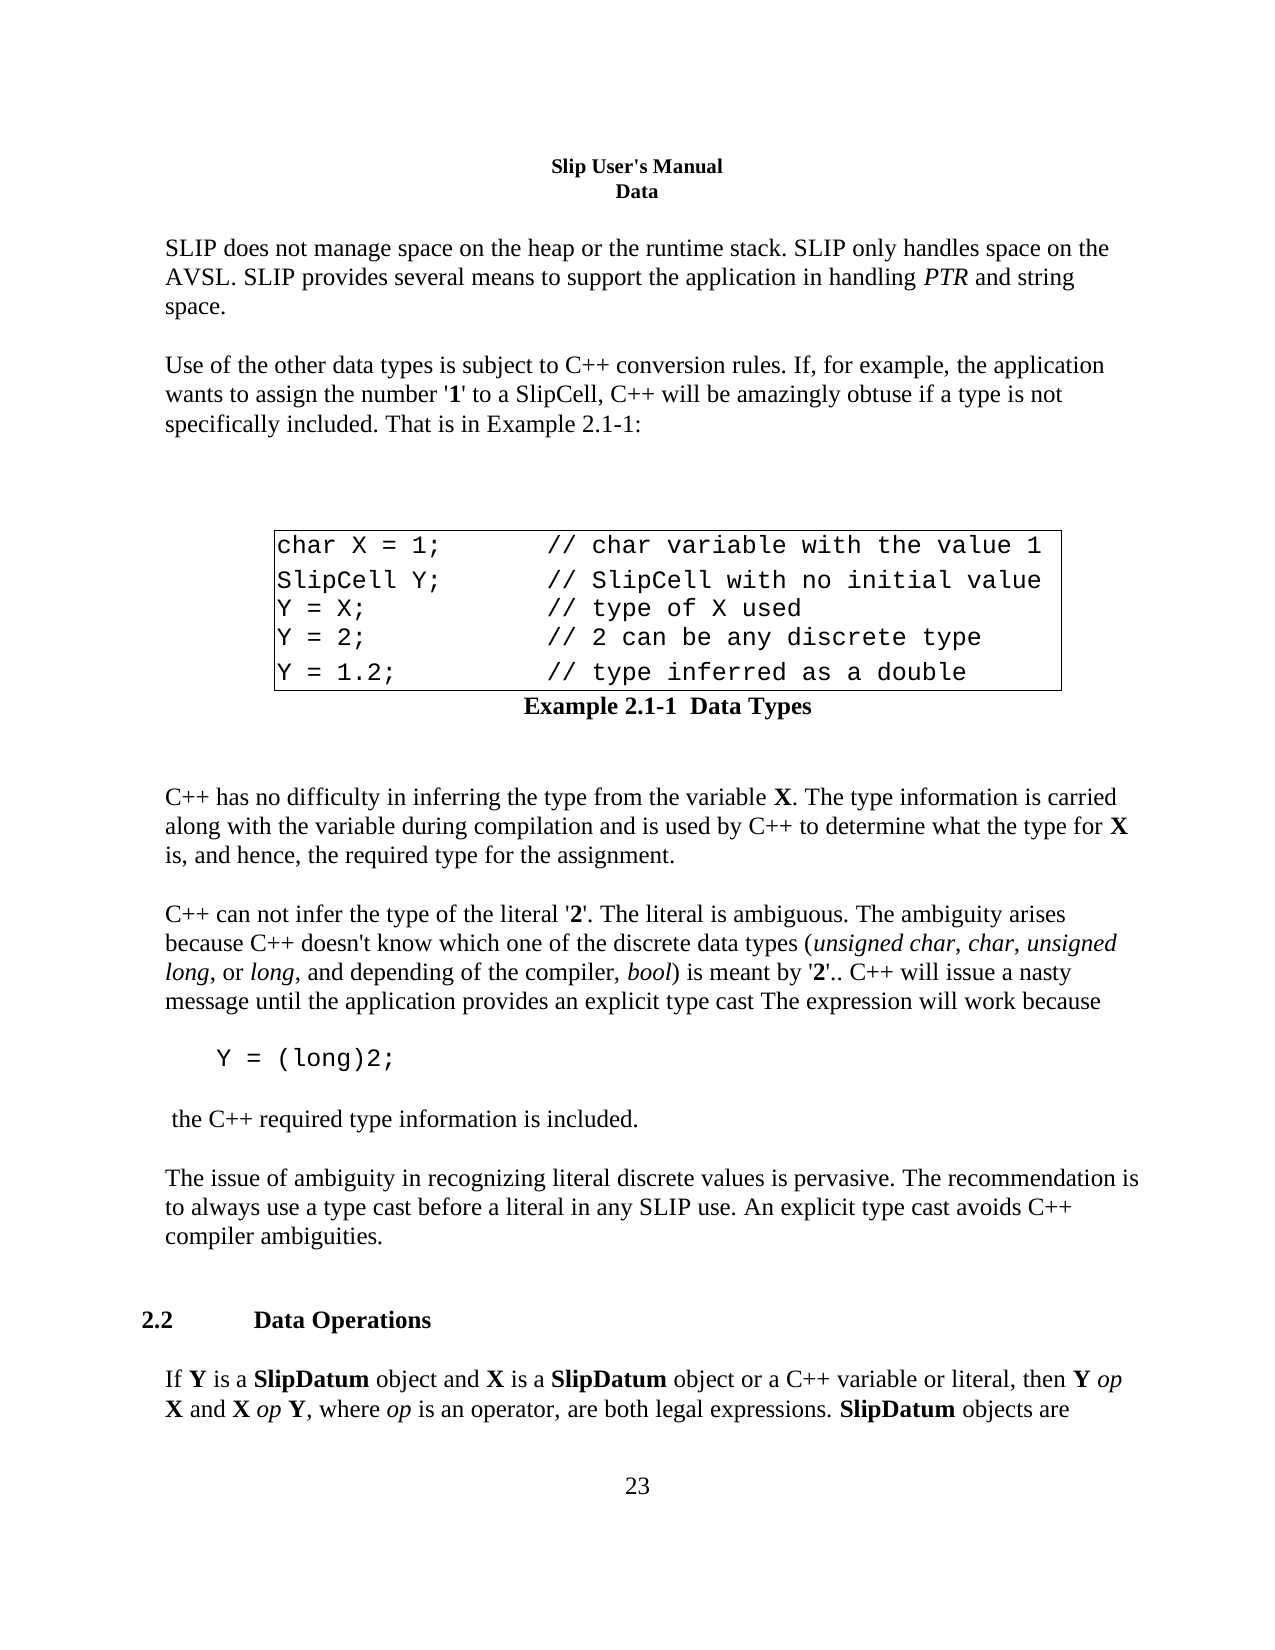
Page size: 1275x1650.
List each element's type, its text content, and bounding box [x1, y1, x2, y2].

text Example 2.1-1 Data Types [273, 691, 524, 719]
text C++ has no difficulty in inferring the type from the variable X. The type information is carried along with the variable during compilation and is used by C++ to determine what the type for X is, and hence, the required type for the assignment. [676, 782, 1140, 869]
text Y = X; // type of X used [802, 596, 1061, 624]
text Y = (long)2; [396, 1045, 1140, 1073]
text SLIP does not manage space on the heap or the runtime stack. SLIP only handles space on the AVSL. SLIP provides several means to support the application in handling PTR and string space. [226, 233, 1140, 320]
subtitle Data Operations [135, 1305, 1140, 1334]
text char X = 1; // char variable with the value 1 [275, 531, 1061, 564]
text If Y is a SlipDatum object and X is a SlipDatum object or a C++ variable or literal, then Y op X and X op Y, where op is an operator, are both legal expressions. SlipDatum objects are widened before the operation is performed; bools and chars are converted to long, unsigned chars are converted to unsigned long and doubles are unconverted. The normal C++ operation rules apply. [165, 1364, 1140, 1422]
text the C++ required type information is included. [165, 1103, 1140, 1133]
text The issue of ambiguity in recognizing literal discrete values is pervasive. The recommendation is to always use a type cast before a literal in any SLIP use. An explicit type cast avoids C++ compiler ambiguities. [383, 1163, 1140, 1250]
text SlipCell Y; // SlipCell with no initial value [275, 564, 1061, 596]
text Use of the other data types is subject to C++ conversion rules. If, for example, the application wants to assign the number '1' to a SlipCell, C++ will be amazingly obtuse if a type is not specifically included. That is in Example 2.1-1: [165, 350, 1140, 437]
text C++ can not infer the type of the literal '2'. The literal is ambiguous. The ambiguity arises because C++ doesn't know which one of the discrete data types (unsigned char, char, unsigned long, or long, and depending of the compiler, bool) is meant by '2'.. C++ will issue a nasty message until the application provides an explicit type cast The expression will work because [1072, 899, 1140, 1015]
text Y = 1.2; // type inferred as a double [275, 656, 1061, 690]
text Y = 2; // 2 can be any discrete type [275, 624, 1061, 656]
text Example 2.1-1 Data Types [812, 691, 1062, 719]
